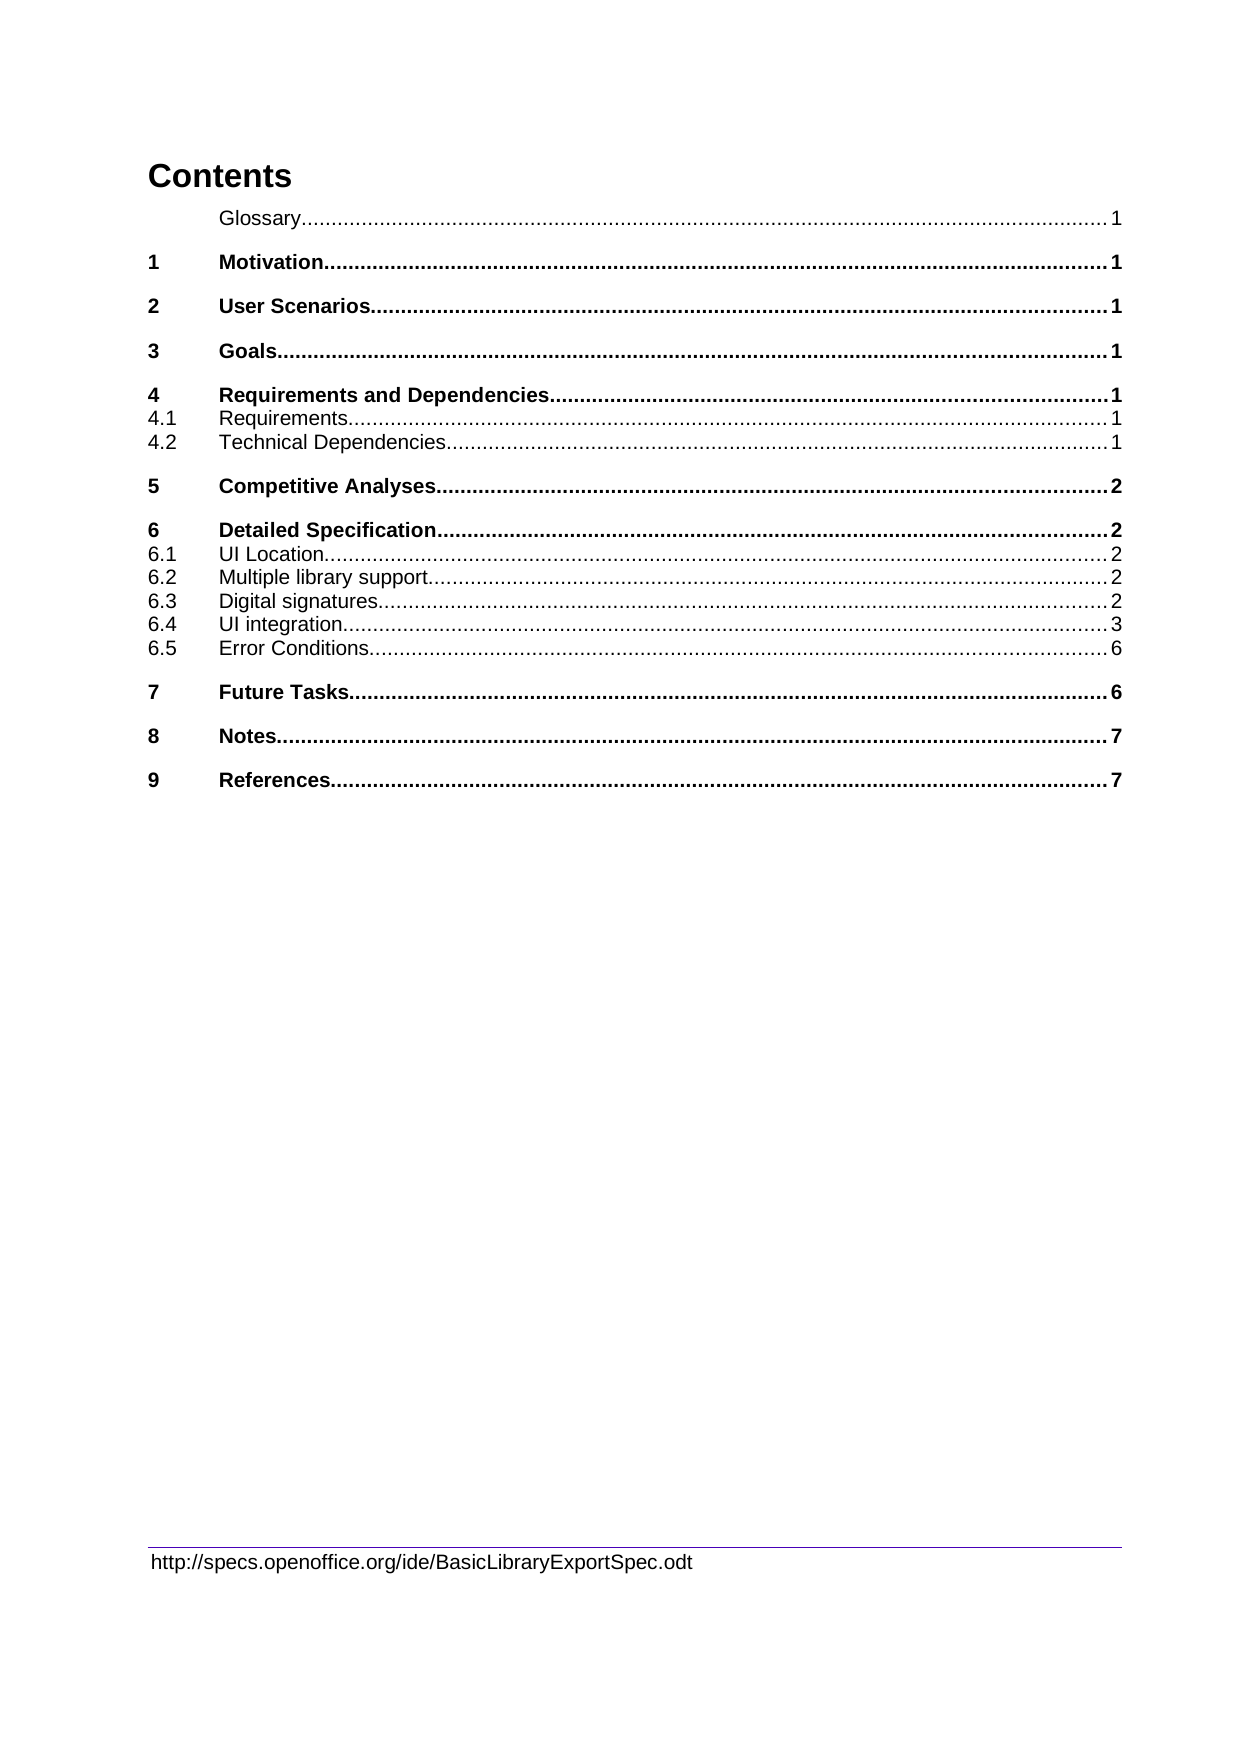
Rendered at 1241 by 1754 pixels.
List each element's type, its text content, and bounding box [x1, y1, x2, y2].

text 6.2 Multiple library support 2 [148, 566, 1122, 589]
text 4.1 Requirements 1 [148, 407, 1122, 430]
subtitle Contents [148, 157, 1122, 194]
text 5 Competitive Analyses 2 [148, 474, 1122, 498]
text 1 Motivation 1 [148, 251, 1122, 274]
text 6.5 Error Conditions 6 [148, 636, 1122, 660]
text 8 Notes 7 [148, 725, 1122, 748]
text 2 User Scenarios 1 [148, 295, 1122, 318]
text 4.2 Technical Dependencies 1 [148, 430, 1122, 454]
text 7 Future Tasks 6 [148, 681, 1122, 704]
text 9 References 7 [148, 769, 1122, 792]
text 6.4 UI integration 3 [148, 613, 1122, 636]
text 4 Requirements and Dependencies 1 [148, 383, 1122, 407]
text Glossary 1 [148, 207, 1122, 230]
text 6.1 UI Location 2 [148, 542, 1122, 566]
text 6 Detailed Specification 2 [148, 519, 1122, 542]
text 6.3 Digital signatures 2 [148, 589, 1122, 613]
text 3 Goals 1 [148, 339, 1122, 363]
